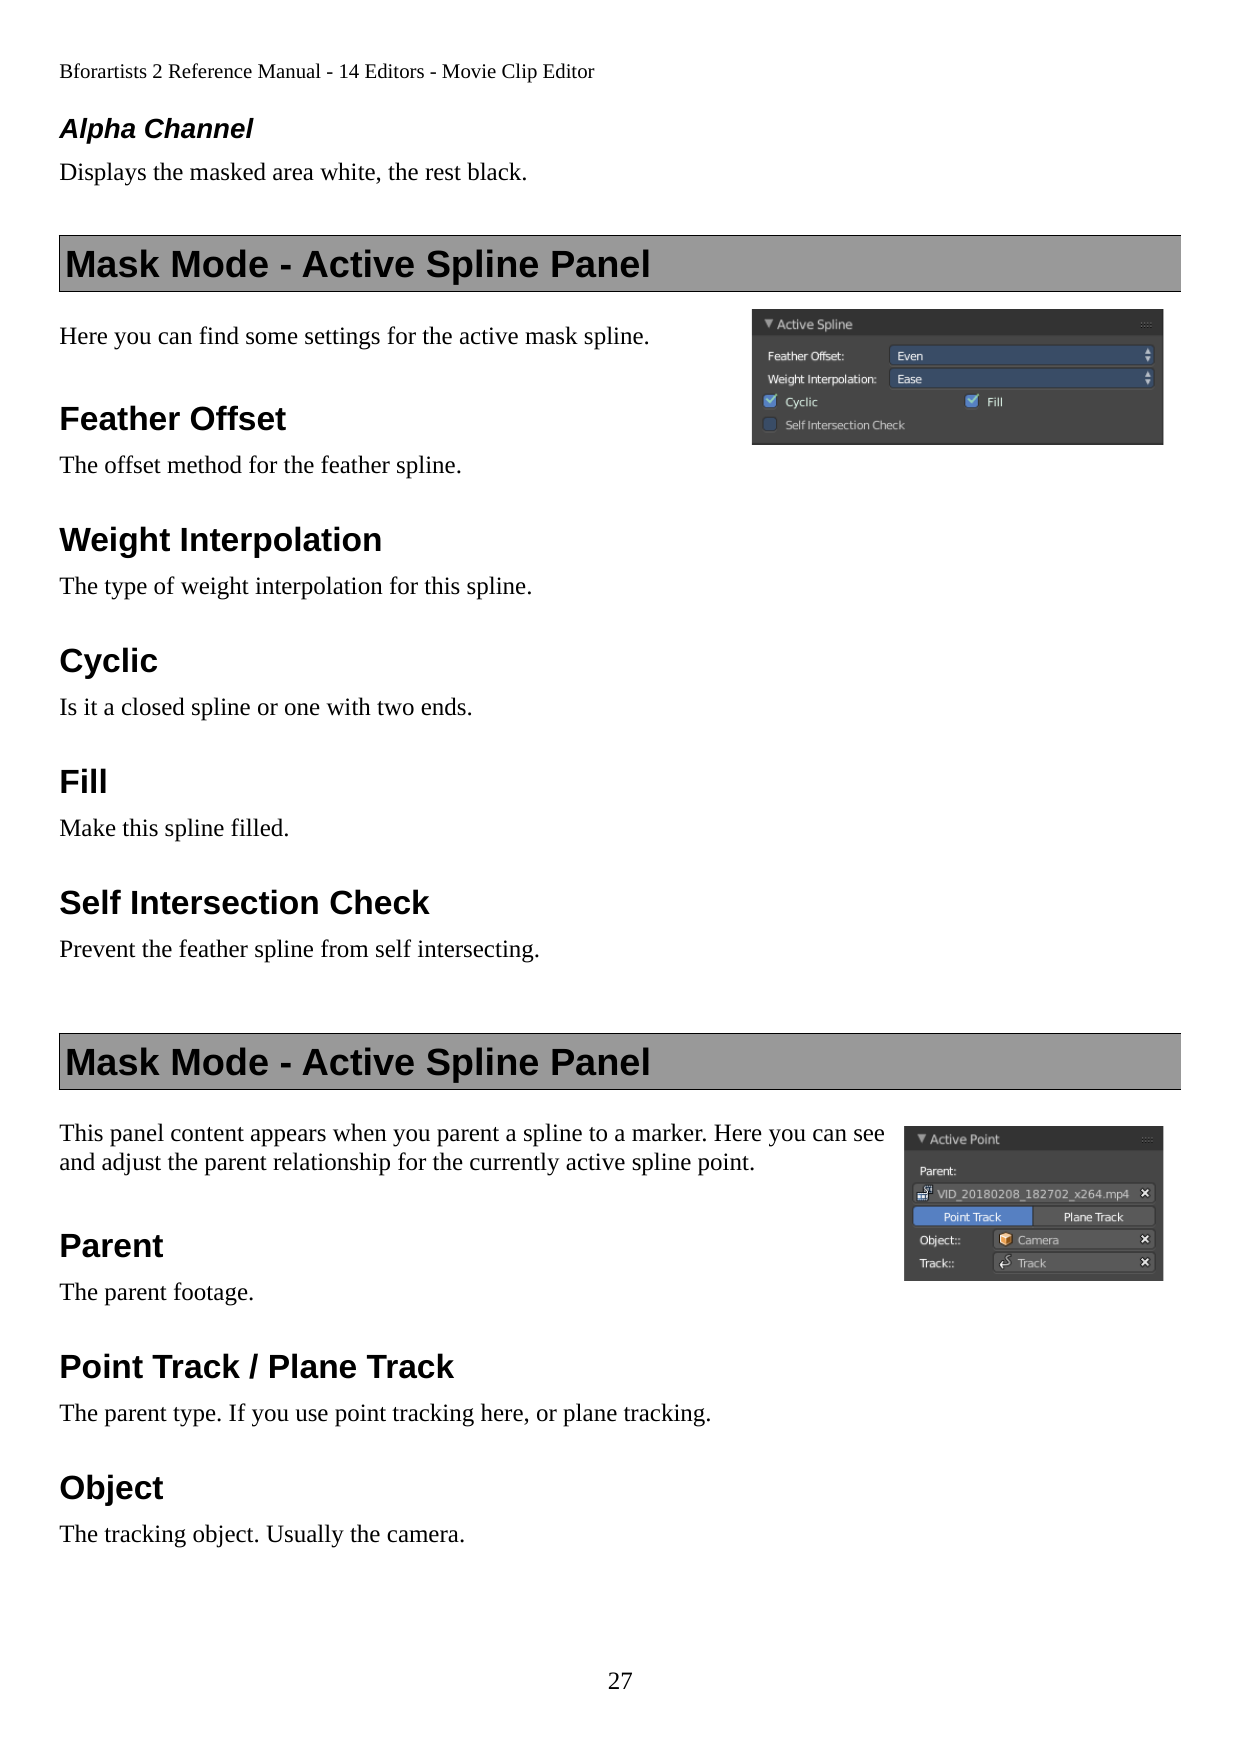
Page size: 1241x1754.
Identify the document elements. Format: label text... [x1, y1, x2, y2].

subtitle [1164, 399, 1181, 438]
picture [751, 309, 1164, 445]
text Is it a closed spline or one with two ends. [59, 692, 1181, 721]
text Make this spline filled. [59, 813, 1181, 842]
text The type of weight interpolation for this spline. [59, 571, 1181, 600]
text The offset method for the feather spline. [59, 450, 1181, 479]
subtitle Feather Offset [59, 399, 751, 438]
subtitle Weight Interpolation [59, 520, 1181, 559]
text The parent footage. [59, 1277, 1181, 1305]
subtitle Object [59, 1468, 1181, 1506]
subtitle Point Track / Plane Track [59, 1347, 1181, 1385]
subtitle Alpha Channel [59, 113, 1181, 144]
text Here you can find some settings for the active mask spline. [59, 321, 751, 349]
text This panel content appears when you parent a spline to a marker. Here you can see and adjust the parent relationship for the currently active spline point. [59, 1118, 1181, 1176]
table_header Mask Mode - Active Spline Panel [60, 1034, 1181, 1089]
text The tracking object. Usually the camera. [59, 1519, 1181, 1547]
subtitle Cyclic [59, 641, 1181, 680]
text Displays the masked area white, the rest black. [59, 157, 1181, 186]
text Prevent the feather spline from self intersecting. [59, 934, 1181, 963]
subtitle [1164, 1226, 1181, 1264]
table_header Mask Mode - Active Spline Panel [60, 236, 1181, 291]
subtitle Fill [59, 762, 1181, 801]
subtitle Parent [59, 1226, 904, 1264]
text The parent type. If you use point tracking here, or plane tracking. [59, 1398, 1181, 1426]
picture [904, 1126, 1164, 1281]
subtitle Self Intersection Check [59, 883, 1181, 922]
